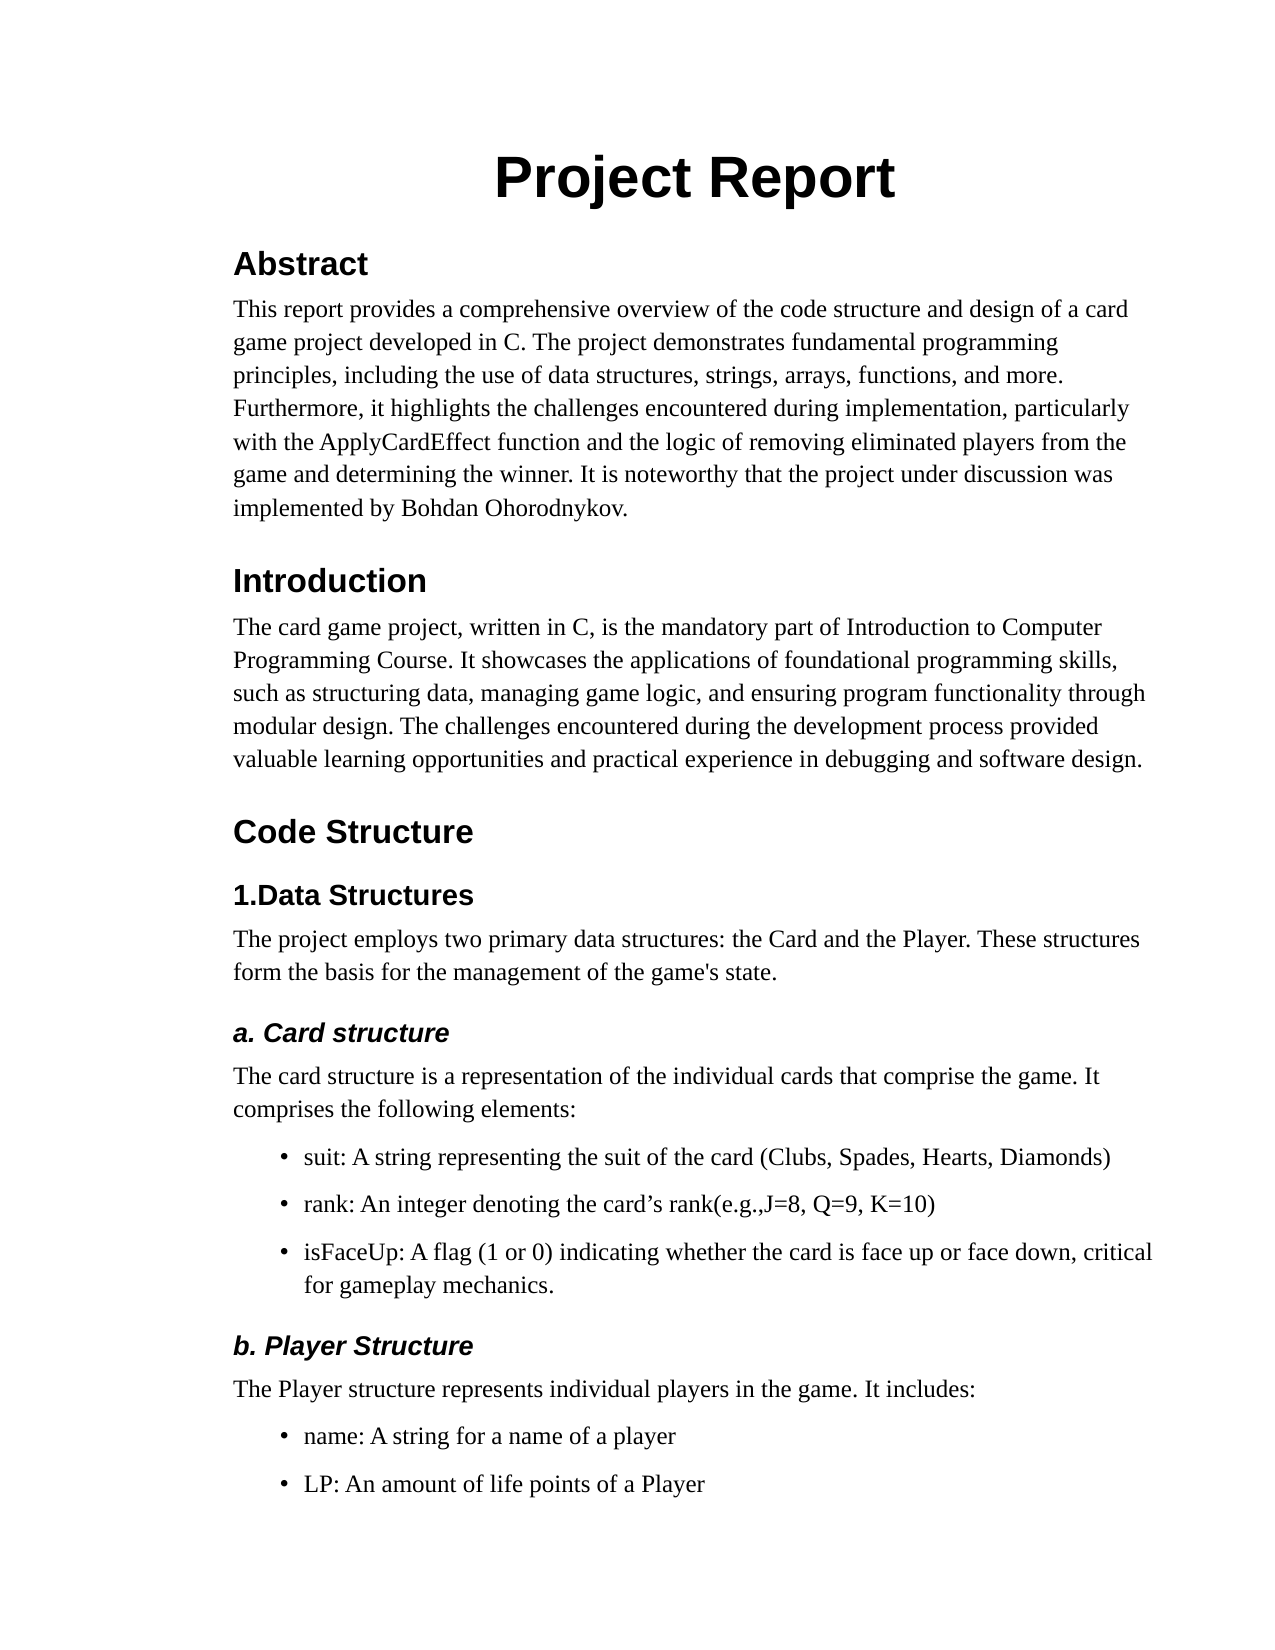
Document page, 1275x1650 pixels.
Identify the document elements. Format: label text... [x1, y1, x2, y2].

subtitle 1.Data Structures [233, 878, 1158, 912]
text The card game project, written in C, is the mandatory part of Introduction to Computer Programming Course. It showcases the applications of foundational programming skills, such as structuring data, managing game logic, and ensuring program functionality through modular design. The challenges encountered during the development process provided valuable learning opportunities and practical experience in debugging and software design. [233, 612, 1158, 773]
subtitle a. Card structure [233, 1017, 1158, 1048]
list isFaceUp: A flag (1 or 0) indicating whether the card is face up or face down, critical for gameplay mechanics. [280, 1237, 1158, 1298]
subtitle Abstract [233, 243, 1158, 282]
list LP: An amount of life points of a Player [280, 1469, 1158, 1498]
subtitle b. Player Structure [233, 1330, 1158, 1361]
list rank: An integer denoting the card’s rank(e.g.,J=8, Q=9, K=10) [280, 1189, 1158, 1218]
subtitle Code Structure [233, 812, 1158, 851]
subtitle Introduction [233, 561, 1158, 599]
text The project employs two primary data structures: the Card and the Player. These structures form the basis for the management of the game's state. [233, 924, 1158, 986]
text The Player structure represents individual players in the game. It includes: [233, 1374, 1158, 1402]
text The card structure is a representation of the individual cards that comprise the game. It comprises the following elements: [233, 1061, 1158, 1123]
title Project Report [233, 143, 1158, 210]
list suit: A string representing the suit of the card (Clubs, Spades, Hearts, Diamonds) [280, 1142, 1158, 1170]
list name: A string for a name of a player [280, 1421, 1158, 1450]
text This report provides a comprehensive overview of the code structure and design of a card game project developed in C. The project demonstrates fundamental programming principles, including the use of data structures, strings, arrays, functions, and more. Furthermore, it highlights the challenges encountered during implementation, particularly with the ApplyCardEffect function and the logic of removing eliminated players from the game and determining the winner. It is noteworthy that the project under discussion was implemented by Bohdan Ohorodnykov. [233, 294, 1158, 521]
